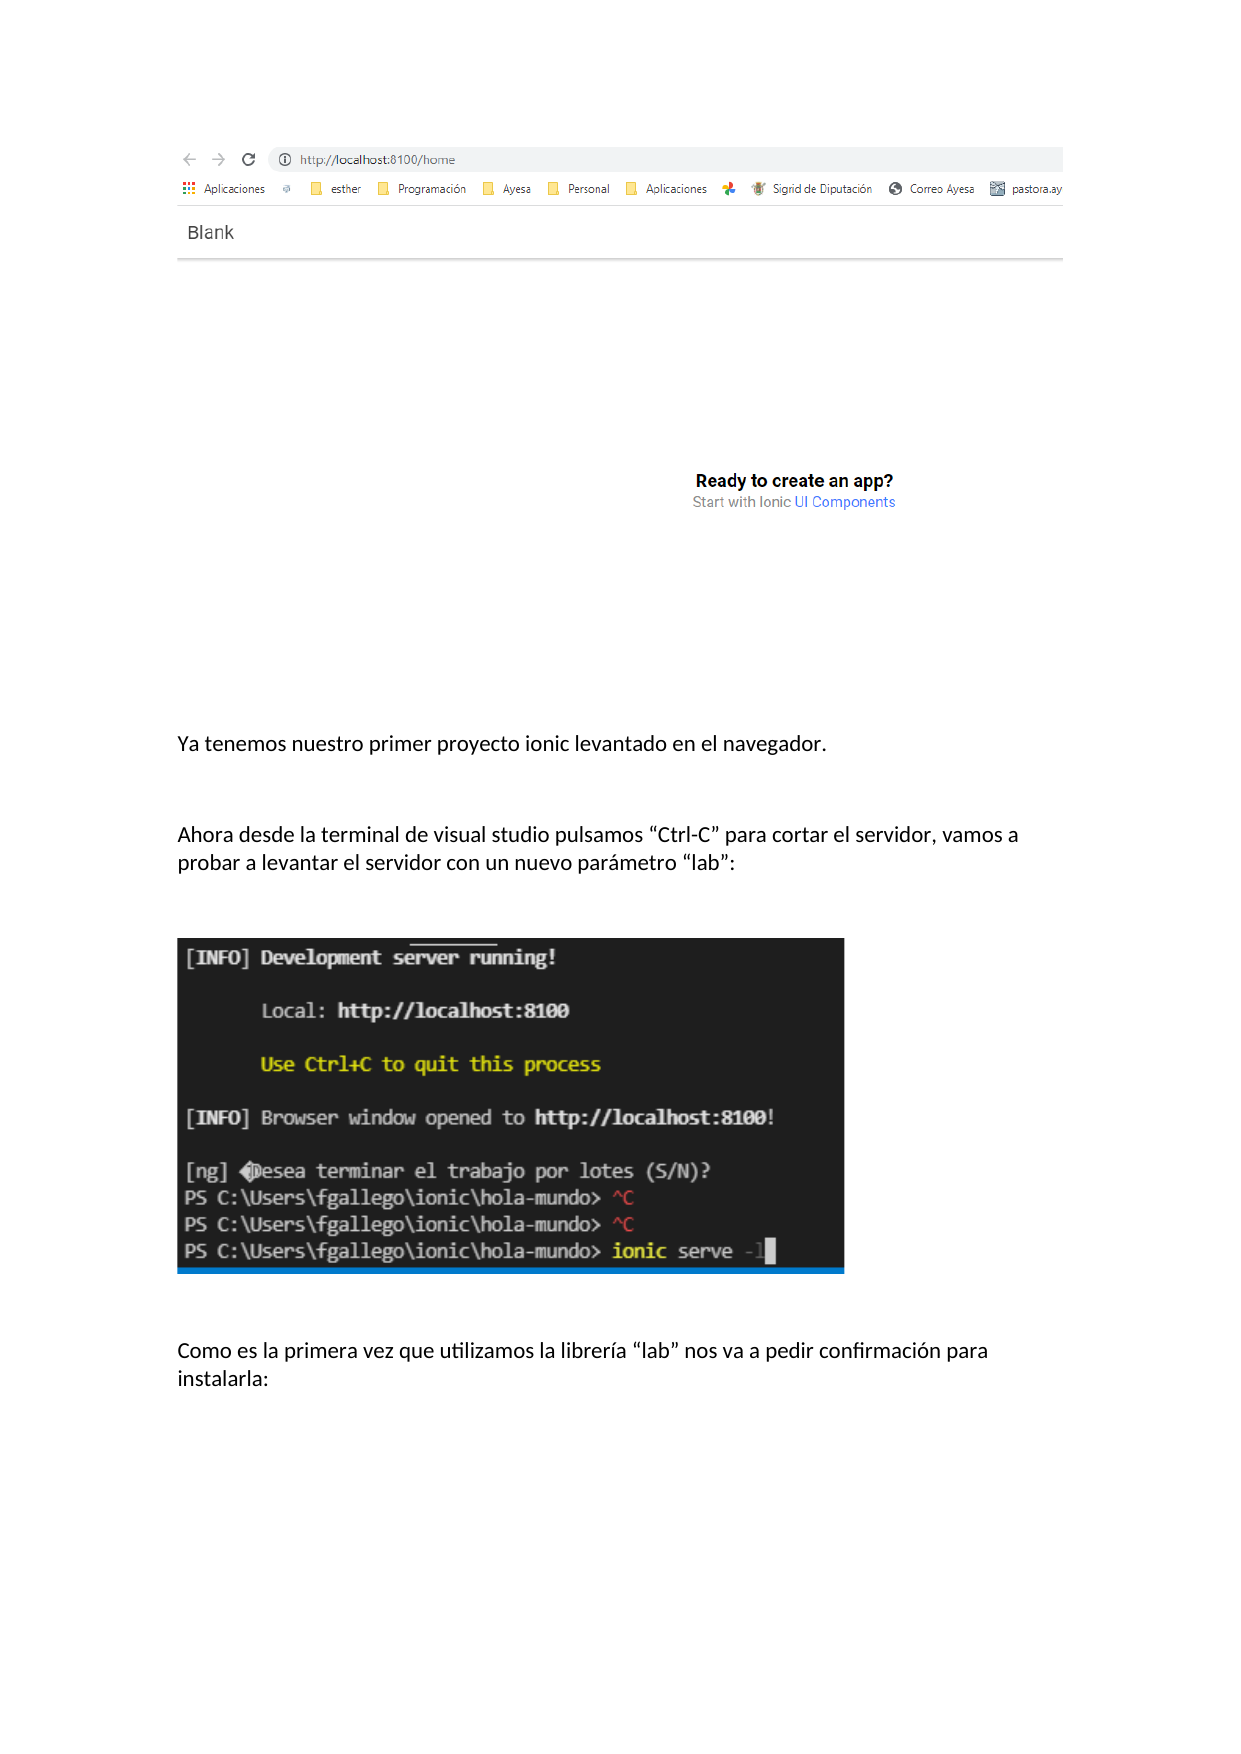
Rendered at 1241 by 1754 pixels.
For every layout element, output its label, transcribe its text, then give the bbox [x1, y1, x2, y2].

text Como es la primera vez que utilizamos la librería “lab” nos va a pedir confirmación para instalarla: [177, 1336, 1063, 1392]
text Ahora desde la terminal de visual studio pulsamos “Ctrl-C” para cortar el servidor, vamos a probar a levantar el servidor con un nuevo parámetro “lab”: [177, 820, 1063, 877]
text Ya tenemos nuestro primer proyecto ionic levantado en el navegador. [177, 729, 1063, 758]
